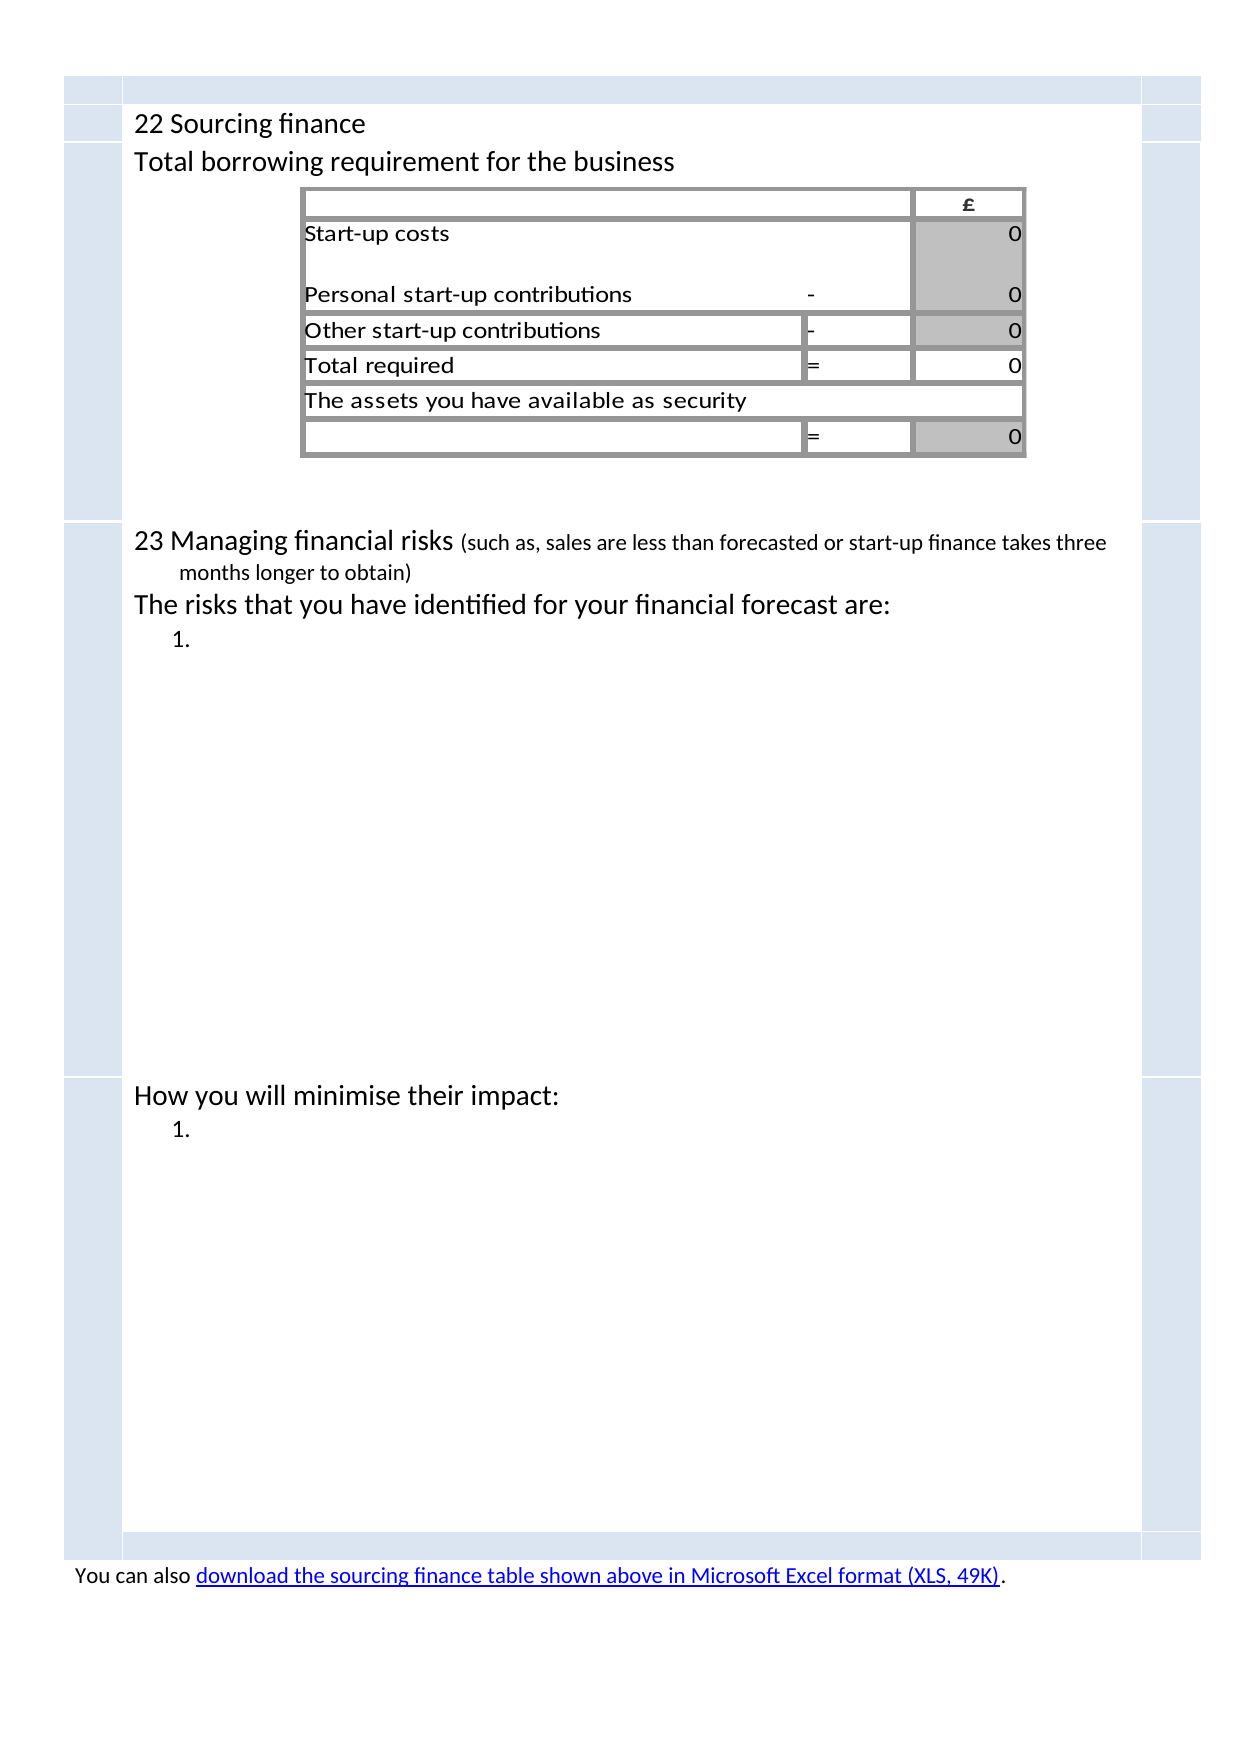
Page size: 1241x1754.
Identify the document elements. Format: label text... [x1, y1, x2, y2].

table_cell How you will minimise their impact: [123, 1076, 1141, 1531]
table_cell [1142, 105, 1201, 141]
table_cell [123, 1532, 1141, 1560]
table_header [1142, 523, 1201, 1076]
table_header [123, 76, 1141, 104]
table_header [64, 76, 122, 104]
table_header 23 Managing financial risks (such as, sales are less than forecasted or start-up finance takes three months longer to obtain) The risks that you have identified for your financial forecast are: [123, 521, 1141, 622]
text You can also download the sourcing finance table shown above in Microsoft Excel format (XLS, 49K). [75, 1561, 1165, 1589]
table_header [64, 143, 122, 520]
table_cell [123, 622, 1141, 1076]
table_cell 22 Sourcing finance [123, 105, 1141, 141]
table_header [64, 523, 122, 1076]
table_header Total borrowing requirement for the business [123, 142, 1141, 520]
table_cell [1142, 1532, 1201, 1560]
table_header [1142, 143, 1200, 520]
table_cell [64, 1078, 122, 1560]
table_cell [64, 105, 122, 141]
table_cell [1142, 1078, 1201, 1531]
table_header [1142, 76, 1201, 104]
